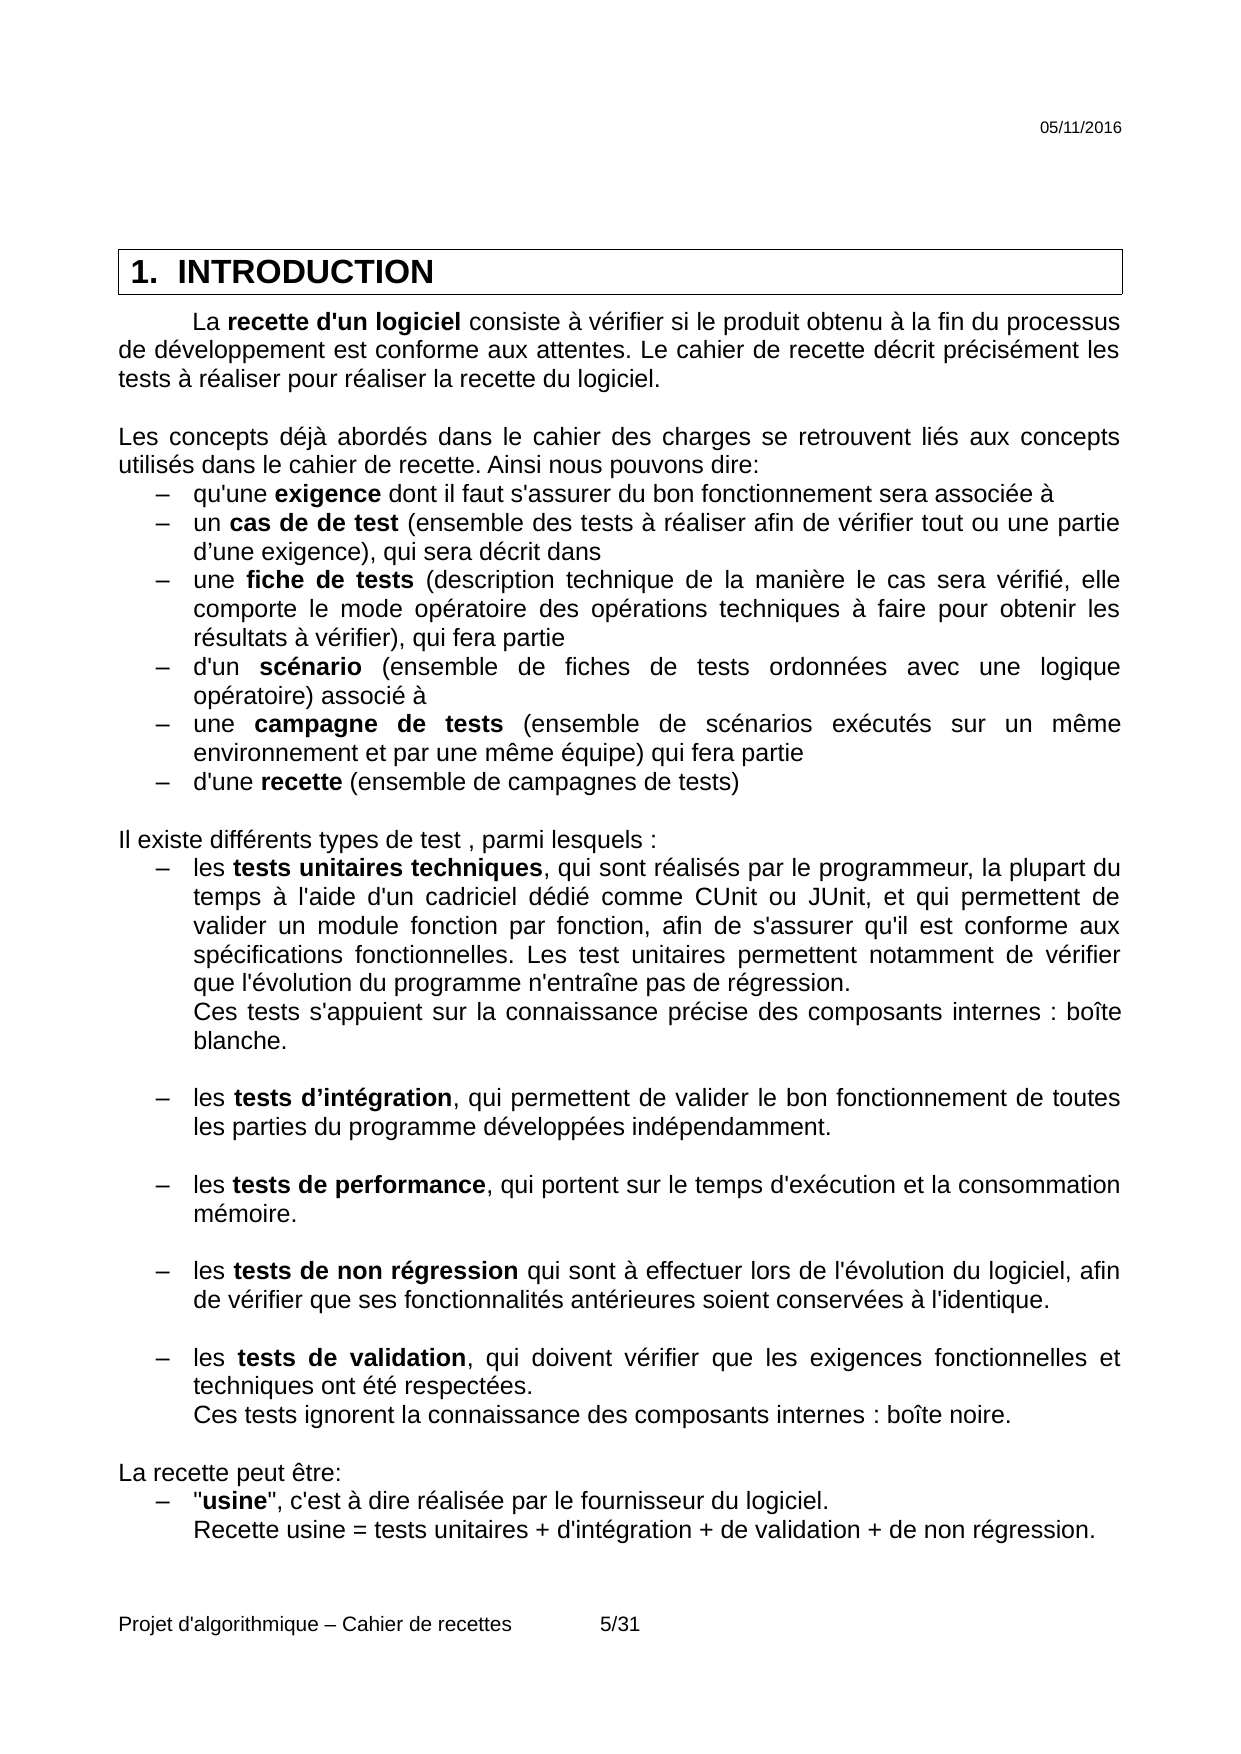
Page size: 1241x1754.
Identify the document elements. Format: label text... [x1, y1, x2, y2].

list les tests de performance, qui portent sur le temps d'exécution et la consommation mémoire. [156, 1170, 1122, 1227]
list une fiche de tests (description technique de la manière le cas sera vérifié, elle comporte le mode opératoire des opérations techniques à faire pour obtenir les résultats à vérifier), qui fera partie [156, 565, 1122, 652]
list les tests de validation, qui doivent vérifier que les exigences fonctionnelles et techniques ont été respectées. [156, 1342, 1122, 1400]
list d'un scénario (ensemble de fiches de tests ordonnées avec une logique opératoire) associé à [156, 652, 1122, 709]
list qu'une exigence dont il faut s'assurer du bon fonctionnement sera associée à [156, 479, 1122, 508]
list d'une recette (ensemble de campagnes de tests) [156, 767, 1122, 796]
list les tests unitaires techniques, qui sont réalisés par le programmeur, la plupart du temps à l'aide d'un cadriciel dédié comme CUnit ou JUnit, et qui permettent de valider un module fonction par fonction, afin de s'assurer qu'il est conforme aux spécifications fonctionnelles. Les test unitaires permettent notamment de vérifier que l'évolution du programme n'entraîne pas de régression. [156, 853, 1122, 997]
list "usine", c'est à dire réalisée par le fournisseur du logiciel. [156, 1486, 1122, 1515]
list un cas de de test (ensemble des tests à réaliser afin de vérifier tout ou une partie d’une exigence), qui sera décrit dans [156, 508, 1122, 565]
subtitle INTRODUCTION [119, 250, 1122, 294]
list Ces tests s'appuient sur la connaissance précise des composants internes : boîte blanche. [156, 997, 1122, 1055]
list Recette usine = tests unitaires + d'intégration + de validation + de non régression. [156, 1515, 1122, 1544]
text La recette d'un logiciel consiste à vérifier si le produit obtenu à la fin du processus de développement est conforme aux attentes. Le cahier de recette décrit précisément les tests à réaliser pour réaliser la recette du logiciel. [118, 306, 1122, 393]
list les tests d’intégration, qui permettent de valider le bon fonctionnement de toutes les parties du programme développées indépendamment. [156, 1083, 1122, 1141]
text La recette peut être: [118, 1458, 1122, 1486]
text Il existe différents types de test , parmi lesquels : [118, 824, 1122, 853]
list Ces tests ignorent la connaissance des composants internes : boîte noire. [156, 1400, 1122, 1429]
list une campagne de tests (ensemble de scénarios exécutés sur un même environnement et par une même équipe) qui fera partie [156, 709, 1122, 767]
list les tests de non régression qui sont à effectuer lors de l'évolution du logiciel, afin de vérifier que ses fonctionnalités antérieures soient conservées à l'identique. [156, 1256, 1122, 1314]
text Les concepts déjà abordés dans le cahier des charges se retrouvent liés aux concepts utilisés dans le cahier de recette. Ainsi nous pouvons dire: [118, 421, 1122, 479]
